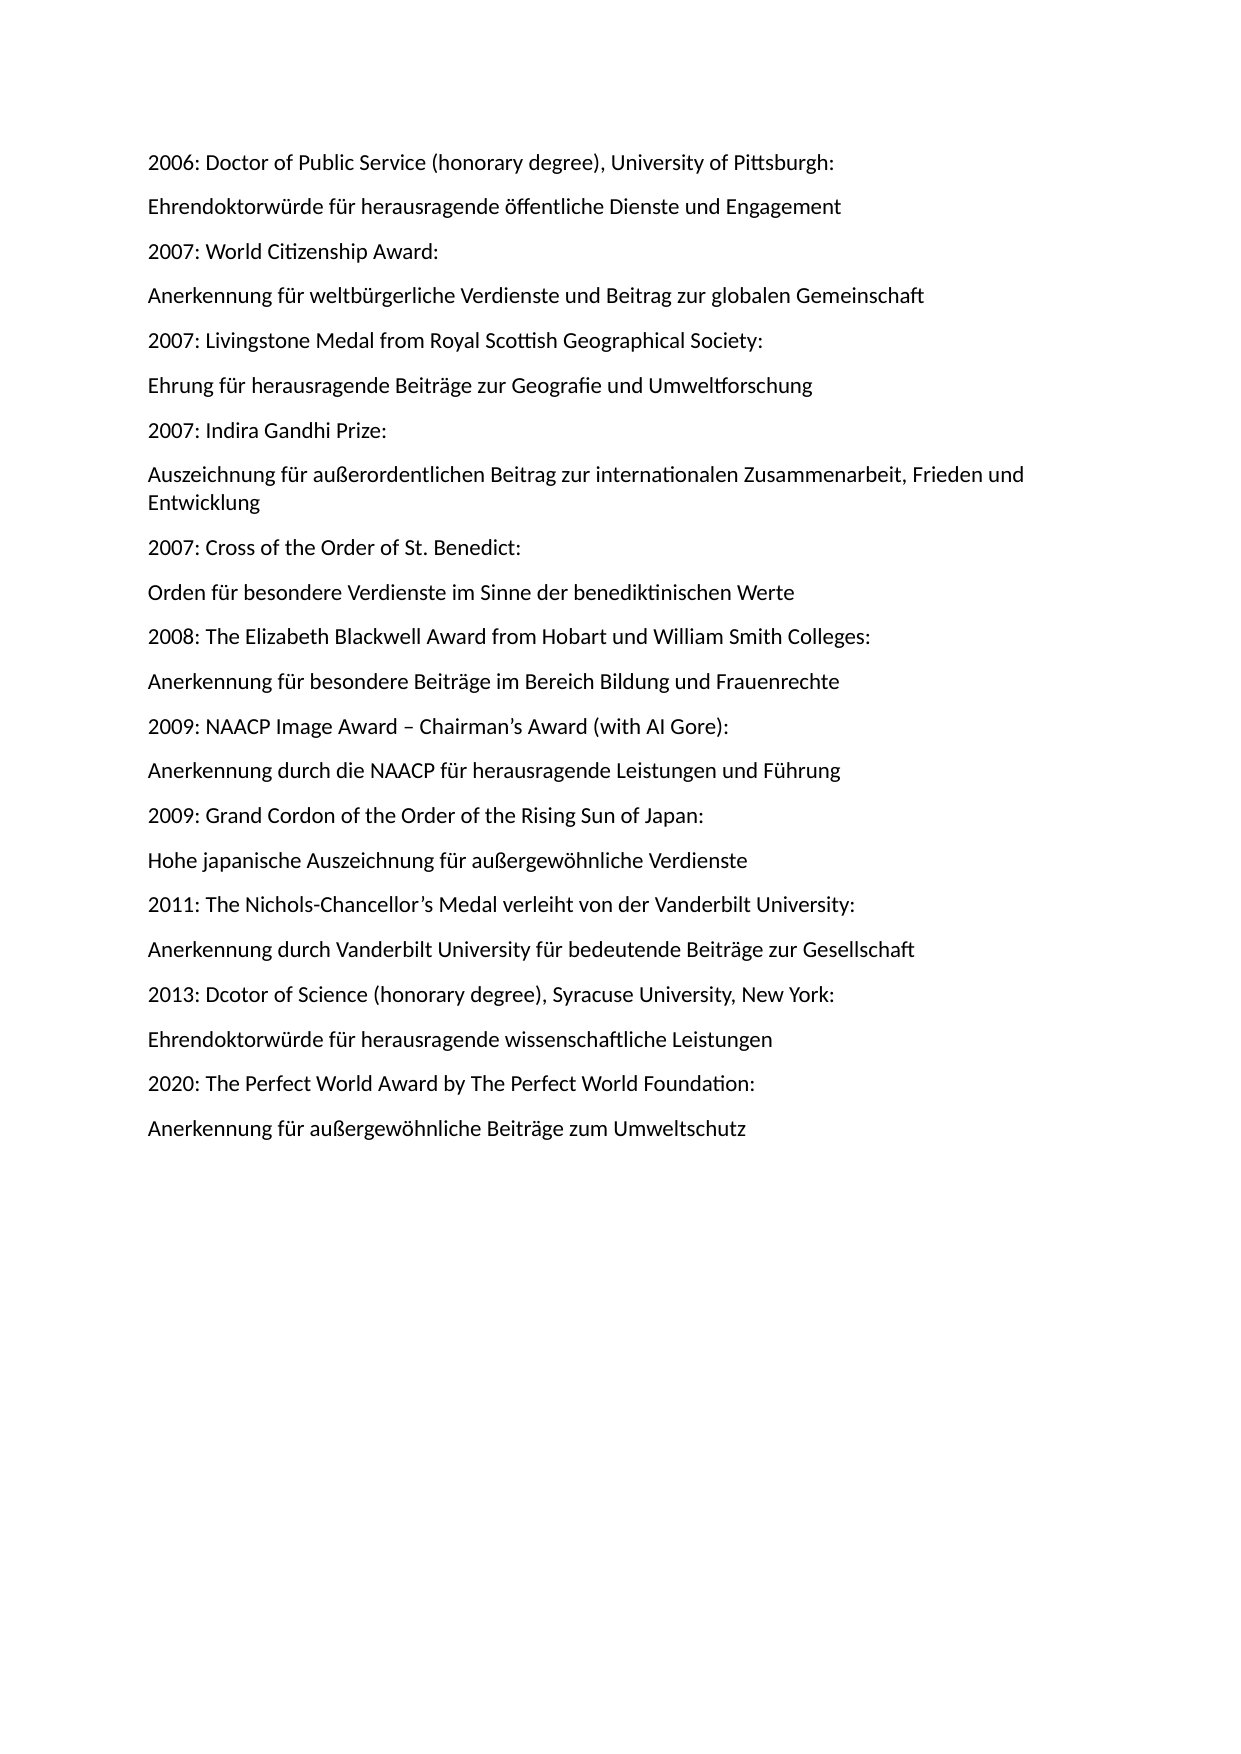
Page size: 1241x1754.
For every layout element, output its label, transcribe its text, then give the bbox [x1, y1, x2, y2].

text Anerkennung durch die NAACP für herausragende Leistungen und Führung [148, 757, 1093, 784]
text Hohe japanische Auszeichnung für außergewöhnliche Verdienste [148, 846, 1093, 874]
text Anerkennung für besondere Beiträge im Bereich Bildung und Frauenrechte [148, 667, 1093, 695]
text 2007: Cross of the Order of St. Benedict: [148, 533, 1093, 561]
text Anerkennung für weltbürgerliche Verdienste und Beitrag zur globalen Gemeinschaft [148, 282, 1093, 310]
text Auszeichnung für außerordentlichen Beitrag zur internationalen Zusammenarbeit, Frieden und Entwicklung [148, 460, 1093, 516]
text 2020: The Perfect World Award by The Perfect World Foundation: [148, 1069, 1093, 1097]
text 2011: The Nichols-Chancellor’s Medal verleiht von der Vanderbilt University: [148, 891, 1093, 919]
text 2006: Doctor of Public Service (honorary degree), University of Pittsburgh: [148, 148, 1093, 176]
text Ehrung für herausragende Beiträge zur Geografie und Umweltforschung [148, 371, 1093, 399]
text 2013: Dcotor of Science (honorary degree), Syracuse University, New York: [148, 980, 1093, 1008]
text Anerkennung durch Vanderbilt University für bedeutende Beiträge zur Gesellschaft [148, 935, 1093, 963]
text 2007: Indira Gandhi Prize: [148, 416, 1093, 444]
text Orden für besondere Verdienste im Sinne der benediktinischen Werte [148, 578, 1093, 606]
text Ehrendoktorwürde für herausragende öffentliche Dienste und Engagement [148, 192, 1093, 220]
text 2009: NAACP Image Award – Chairman’s Award (with AI Gore): [148, 712, 1093, 740]
text 2007: Livingstone Medal from Royal Scottish Geographical Society: [148, 326, 1093, 354]
text 2009: Grand Cordon of the Order of the Rising Sun of Japan: [148, 801, 1093, 829]
text Anerkennung für außergewöhnliche Beiträge zum Umweltschutz [148, 1114, 1093, 1142]
text 2008: The Elizabeth Blackwell Award from Hobart und William Smith Colleges: [148, 622, 1093, 651]
text 2007: World Citizenship Award: [148, 237, 1093, 265]
text Ehrendoktorwürde für herausragende wissenschaftliche Leistungen [148, 1025, 1093, 1053]
